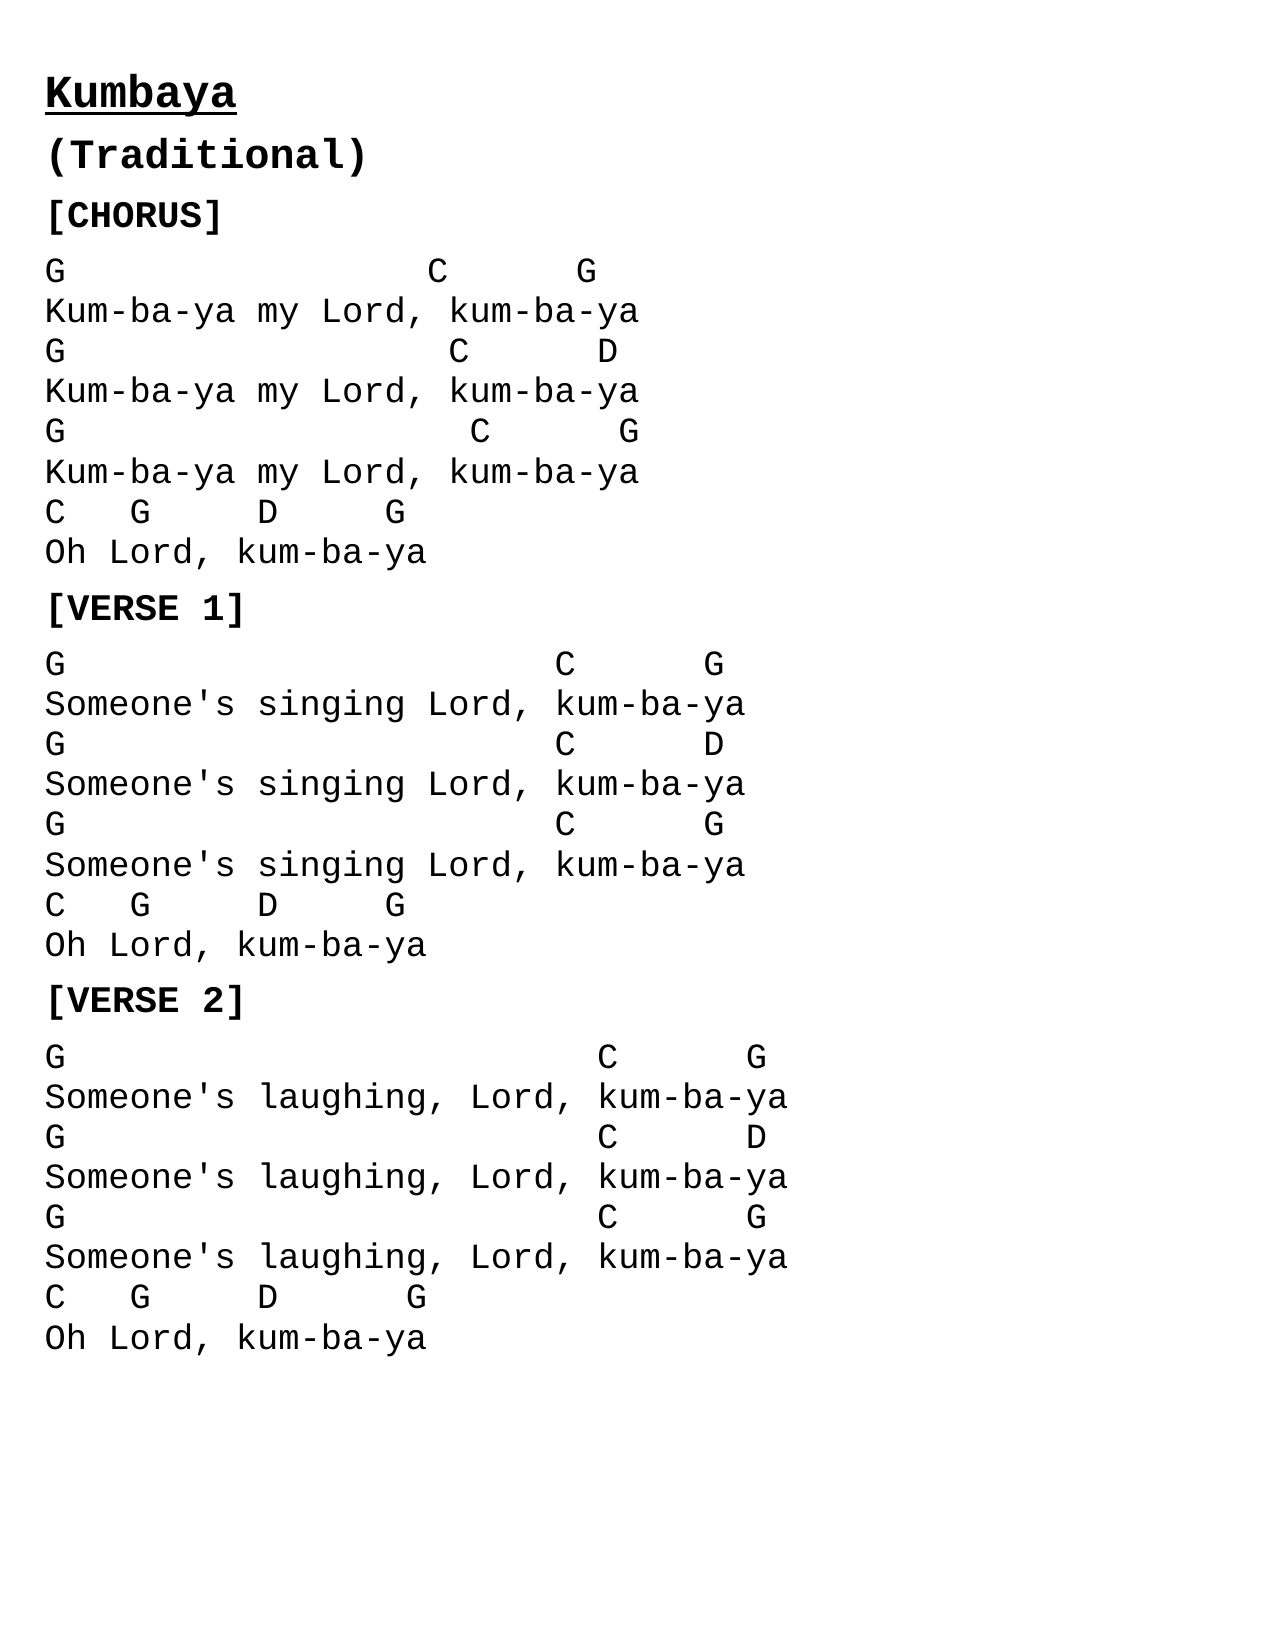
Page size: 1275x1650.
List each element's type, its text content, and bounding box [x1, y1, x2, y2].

subtitle [VERSE 2] [44, 982, 1231, 1024]
subtitle [CHORUS] [44, 196, 1231, 238]
text G C D [44, 726, 1231, 766]
text G C G [44, 1199, 1231, 1239]
subtitle Kumbaya [44, 69, 1231, 121]
text Oh Lord, kum-ba-ya [44, 534, 1231, 574]
text Someone's laughing, Lord, kum-ba-ya [44, 1239, 1231, 1279]
text C G D G [44, 887, 1231, 927]
text G C D [44, 1119, 1231, 1159]
text G C D [44, 333, 1231, 373]
subtitle (Traditional) [44, 134, 1231, 181]
text G C G [44, 253, 1231, 293]
text G C G [44, 646, 1231, 686]
text Someone's laughing, Lord, kum-ba-ya [44, 1159, 1231, 1199]
text Someone's singing Lord, kum-ba-ya [44, 846, 1231, 887]
text G C G [44, 413, 1231, 453]
text Kum-ba-ya my Lord, kum-ba-ya [44, 373, 1231, 413]
text Kum-ba-ya my Lord, kum-ba-ya [44, 293, 1231, 333]
text Someone's singing Lord, kum-ba-ya [44, 686, 1231, 726]
subtitle [VERSE 1] [44, 589, 1231, 631]
text Someone's singing Lord, kum-ba-ya [44, 766, 1231, 806]
text G C G [44, 806, 1231, 846]
text C G D G [44, 494, 1231, 534]
text Someone's laughing, Lord, kum-ba-ya [44, 1079, 1231, 1119]
text G C G [44, 1039, 1231, 1079]
text Oh Lord, kum-ba-ya [44, 1319, 1231, 1360]
text Oh Lord, kum-ba-ya [44, 927, 1231, 967]
text Kum-ba-ya my Lord, kum-ba-ya [44, 453, 1231, 494]
text C G D G [44, 1279, 1231, 1319]
